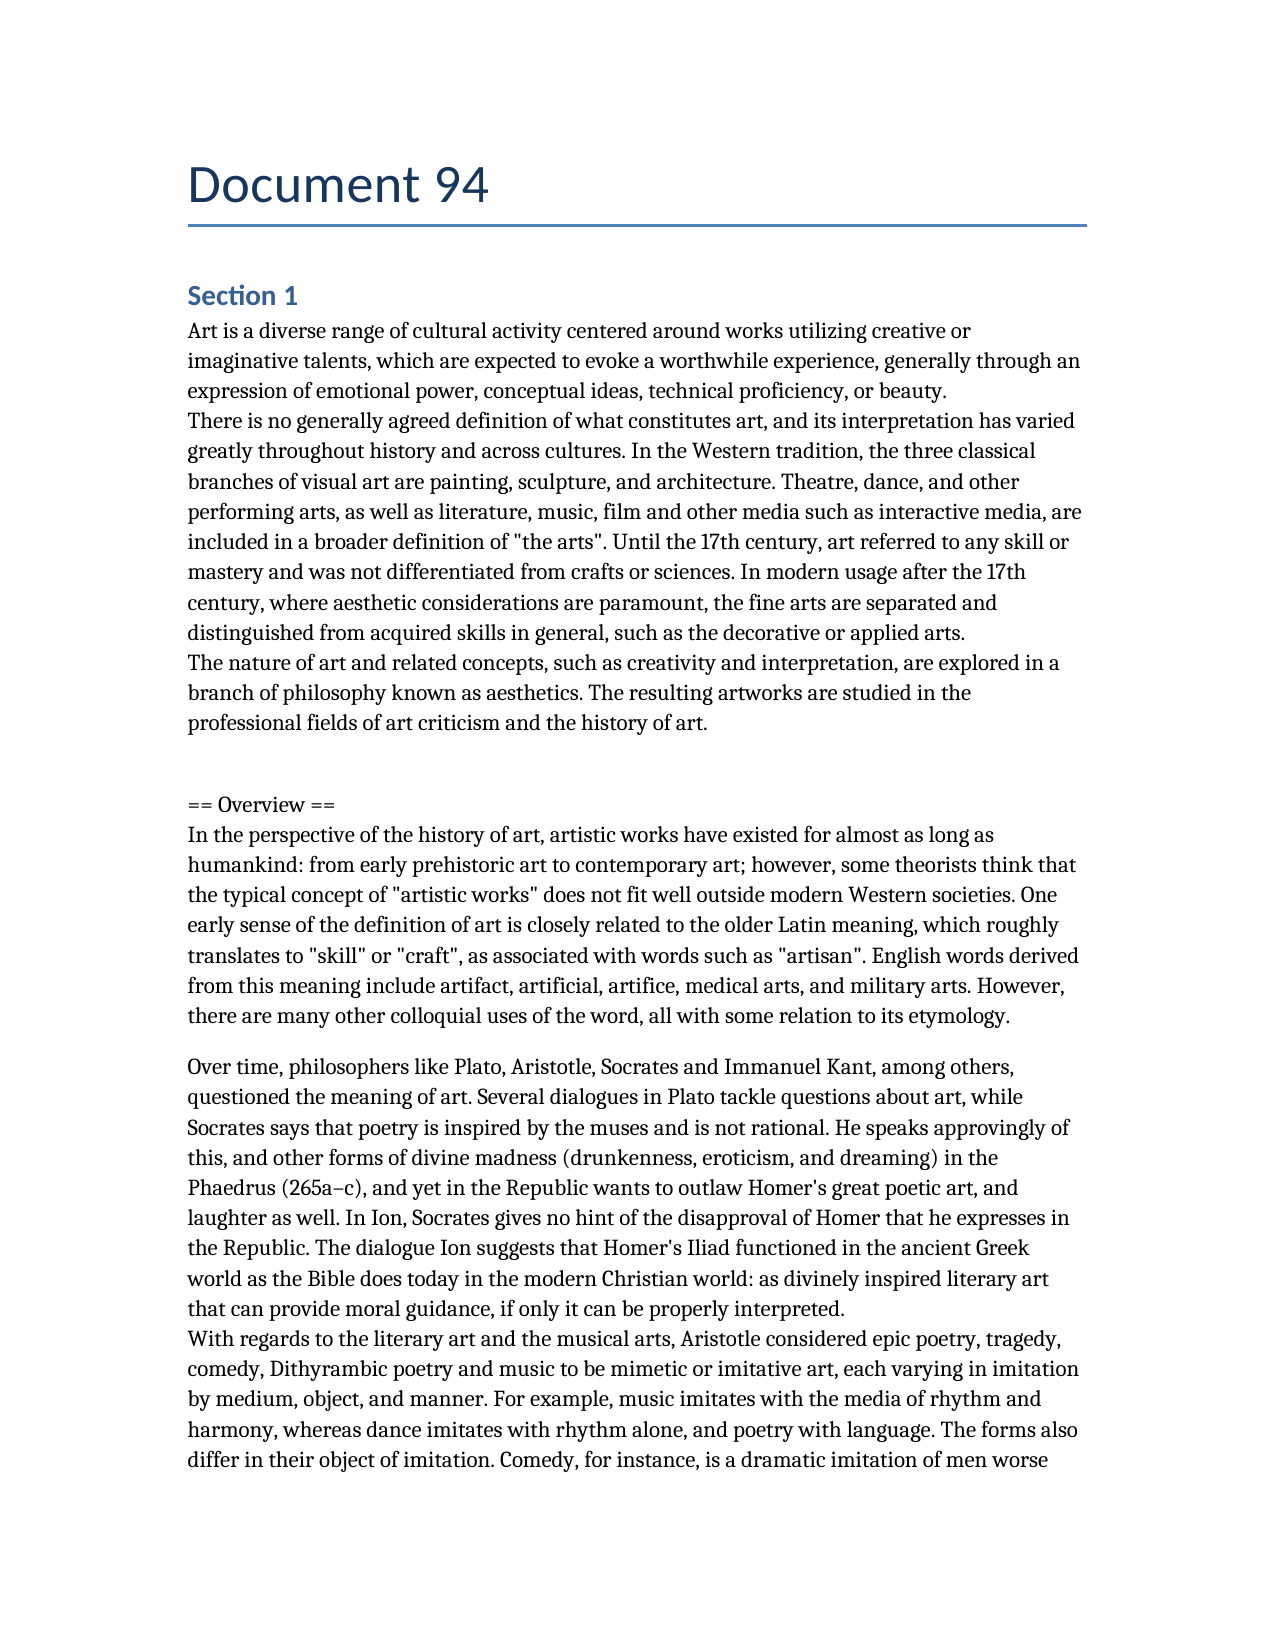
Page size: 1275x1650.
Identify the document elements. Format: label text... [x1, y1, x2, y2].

text == Overview == In the perspective of the history of art, artistic works have existed for almost as long as humankind: from early prehistoric art to contemporary art; however, some theorists think that the typical concept of "artistic works" does not fit well outside modern Western societies. One early sense of the definition of art is closely related to the older Latin meaning, which roughly translates to "skill" or "craft", as associated with words such as "artisan". English words derived from this meaning include artifact, artificial, artifice, medical arts, and military arts. However, there are many other colloquial uses of the word, all with some relation to its etymology. [187, 761, 1087, 1029]
title Document 94 [187, 150, 1087, 227]
subtitle Section 1 [187, 277, 1087, 312]
text Art is a diverse range of cultural activity centered around works utilizing creative or imaginative talents, which are expected to evoke a worthwhile experience, generally through an expression of emotional power, conceptual ideas, technical proficiency, or beauty. There is no generally agreed definition of what constitutes art, and its interpretation has varied greatly throughout history and across cultures. In the Western tradition, the three classical branches of visual art are painting, sculpture, and architecture. Theatre, dance, and other performing arts, as well as literature, music, film and other media such as interactive media, are included in a broader definition of "the arts". Until the 17th century, art referred to any skill or mastery and was not differentiated from crafts or sciences. In modern usage after the 17th century, where aesthetic considerations are paramount, the fine arts are separated and distinguished from acquired skills in general, such as the decorative or applied arts. The nature of art and related concepts, such as creativity and interpretation, are explored in a branch of philosophy known as aesthetics. The resulting artworks are studied in the professional fields of art criticism and the history of art. [187, 317, 1087, 737]
text Over time, philosophers like Plato, Aristotle, Socrates and Immanuel Kant, among others, questioned the meaning of art. Several dialogues in Plato tackle questions about art, while Socrates says that poetry is inspired by the muses and is not rational. He speaks approvingly of this, and other forms of divine madness (drunkenness, eroticism, and dreaming) in the Phaedrus (265a–c), and yet in the Republic wants to outlaw Homer's great poetic art, and laughter as well. In Ion, Socrates gives no hint of the disapproval of Homer that he expresses in the Republic. The dialogue Ion suggests that Homer's Iliad functioned in the ancient Greek world as the Bible does today in the modern Christian world: as divinely inspired literary art that can provide moral guidance, if only it can be properly interpreted. With regards to the literary art and the musical arts, Aristotle considered epic poetry, tragedy, comedy, Dithyrambic poetry and music to be mimetic or imitative art, each varying in imitation by medium, object, and manner. For example, music imitates with the media of rhythm and harmony, whereas dance imitates with rhythm alone, and poetry with language. The forms also differ in their object of imitation. Comedy, for instance, is a dramatic imitation of men worse [187, 1054, 1087, 1473]
